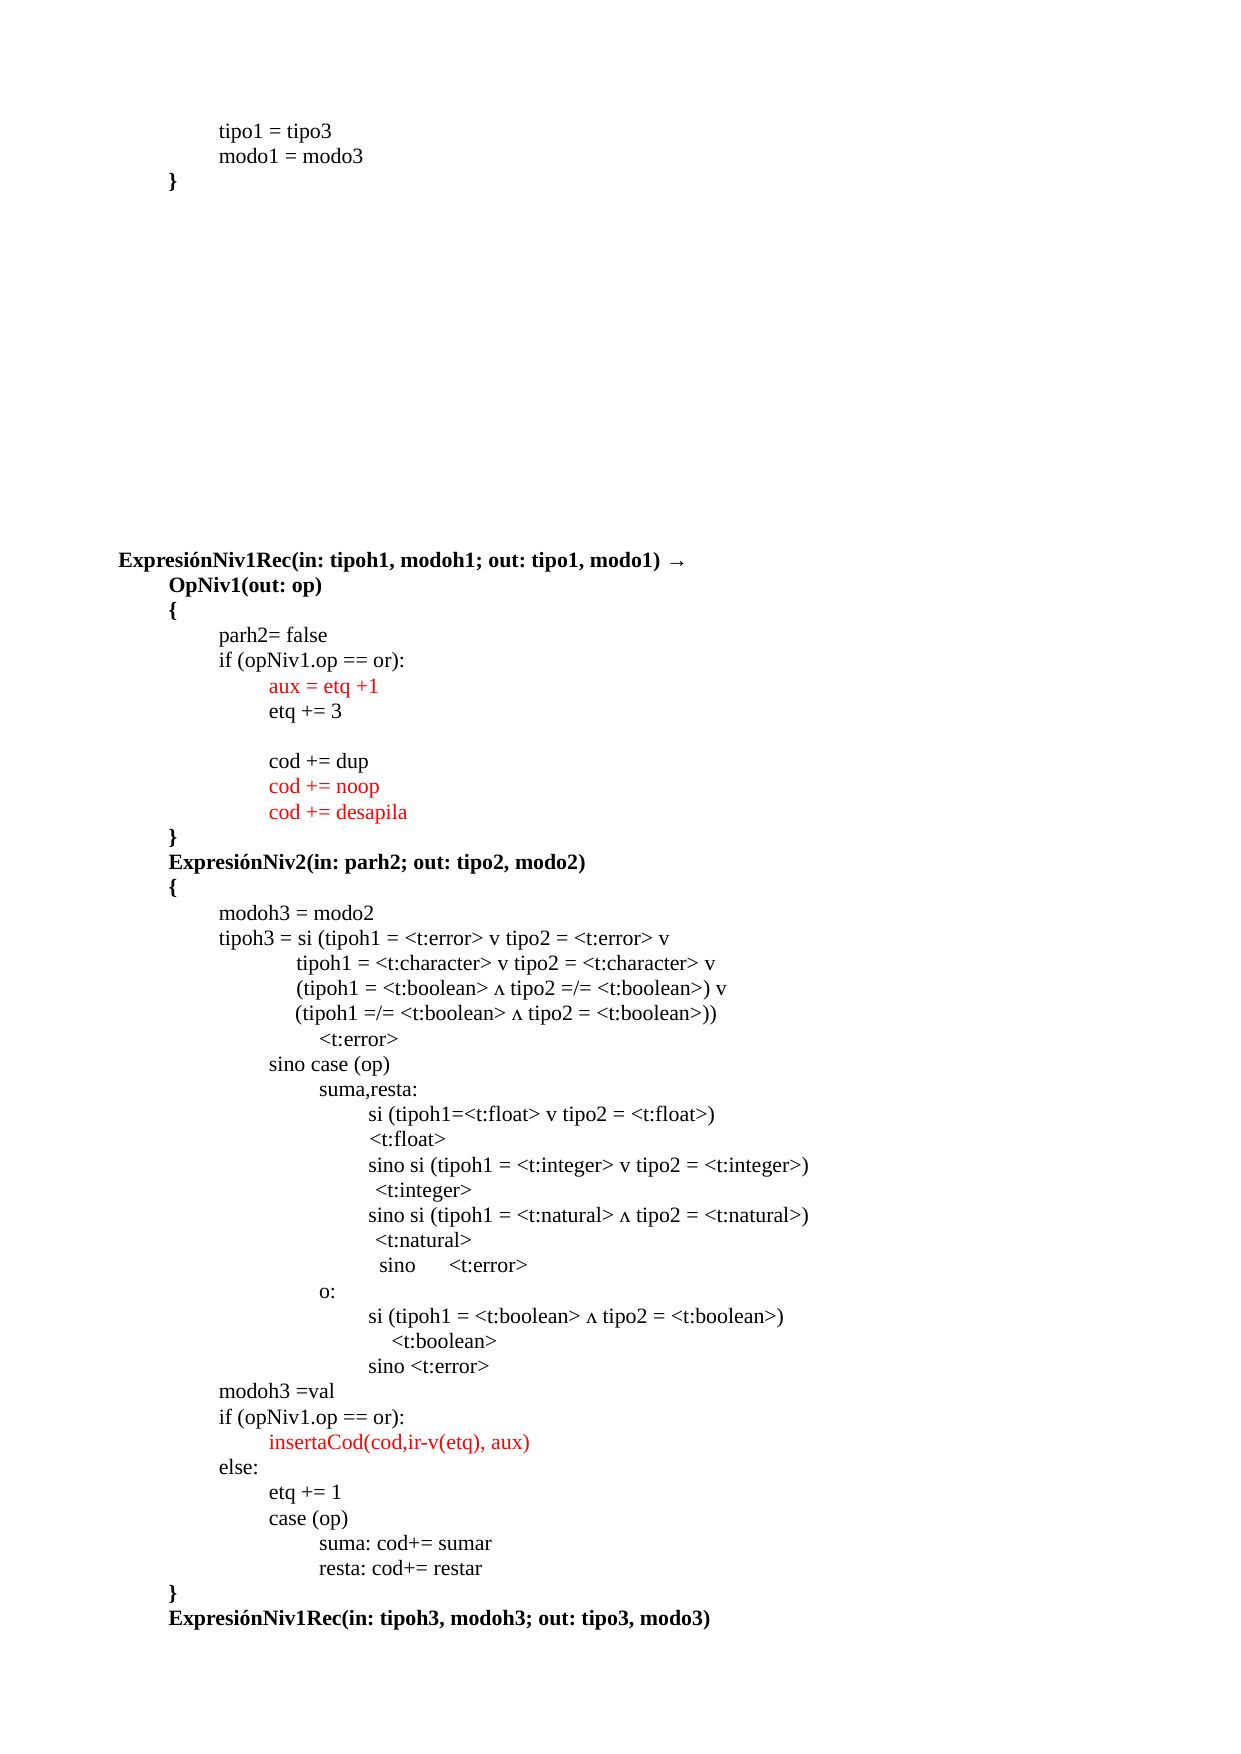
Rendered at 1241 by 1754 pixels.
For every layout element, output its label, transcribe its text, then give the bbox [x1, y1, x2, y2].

text cod += noop [168, 773, 1122, 799]
text OpNiv1(out: op) [118, 572, 1122, 597]
text cod += dup [168, 748, 1122, 773]
text etq += 3 [168, 698, 1122, 723]
text <t:natural> [168, 1227, 1122, 1252]
text sino si (tipoh1 = <t:integer> v tipo2 = <t:integer>) [168, 1152, 1122, 1177]
text <t:error> [168, 1026, 1122, 1051]
text modo1 = modo3 [168, 143, 1122, 168]
text sino si (tipoh1 = <t:natural> ᴧ tipo2 = <t:natural>) [168, 1202, 1122, 1227]
text cod += desapila [168, 799, 1122, 824]
text (tipoh1 = <t:boolean> ᴧ tipo2 =/= <t:boolean>) v [168, 975, 1122, 1000]
text sino <t:error> [168, 1252, 1122, 1278]
text { [168, 874, 1122, 899]
text suma,resta: [168, 1076, 1122, 1101]
text aux = etq +1 [168, 673, 1122, 698]
text modoh3 = modo2 [168, 899, 1122, 925]
text (tipoh1 =/= <t:boolean> ᴧ tipo2 = <t:boolean>)) [168, 1000, 1122, 1026]
text { [168, 597, 1122, 622]
text tipoh1 = <t:character> v tipo2 = <t:character> v [168, 950, 1122, 975]
text tipo1 = tipo3 [168, 118, 1122, 143]
text <t:integer> [168, 1177, 1122, 1202]
text if (opNiv1.op == or): [168, 647, 1122, 673]
text modoh3 =val [168, 1378, 1122, 1404]
text insertaCod(cod,ir-v(etq), aux) [168, 1429, 1122, 1454]
text case (op) [168, 1504, 1122, 1530]
text o: [168, 1278, 1122, 1303]
text <t:boolean> [168, 1328, 1122, 1353]
text sino <t:error> [168, 1353, 1122, 1378]
text else: [168, 1454, 1122, 1479]
text parh2= false [168, 622, 1122, 647]
text si (tipoh1=<t:float> v tipo2 = <t:float>) [168, 1101, 1122, 1126]
text si (tipoh1 = <t:boolean> ᴧ tipo2 = <t:boolean>) [168, 1303, 1122, 1328]
text if (opNiv1.op == or): [168, 1404, 1122, 1429]
text <t:float> [168, 1126, 1122, 1152]
text ExpresiónNiv1Rec(in: tipoh1, modoh1; out: tipo1, modo1) → [118, 547, 1122, 572]
text resta: cod+= restar [168, 1555, 1122, 1580]
text ExpresiónNiv2(in: parh2; out: tipo2, modo2) [168, 849, 1122, 874]
text sino case (op) [168, 1051, 1122, 1076]
text } [168, 824, 1122, 849]
text tipoh3 = si (tipoh1 = <t:error> v tipo2 = <t:error> v [168, 925, 1122, 950]
text } [168, 168, 1122, 194]
text ExpresiónNiv1Rec(in: tipoh3, modoh3; out: tipo3, modo3) [168, 1605, 1122, 1631]
text etq += 1 [168, 1479, 1122, 1504]
text suma: cod+= sumar [168, 1530, 1122, 1555]
text } [168, 1580, 1122, 1605]
